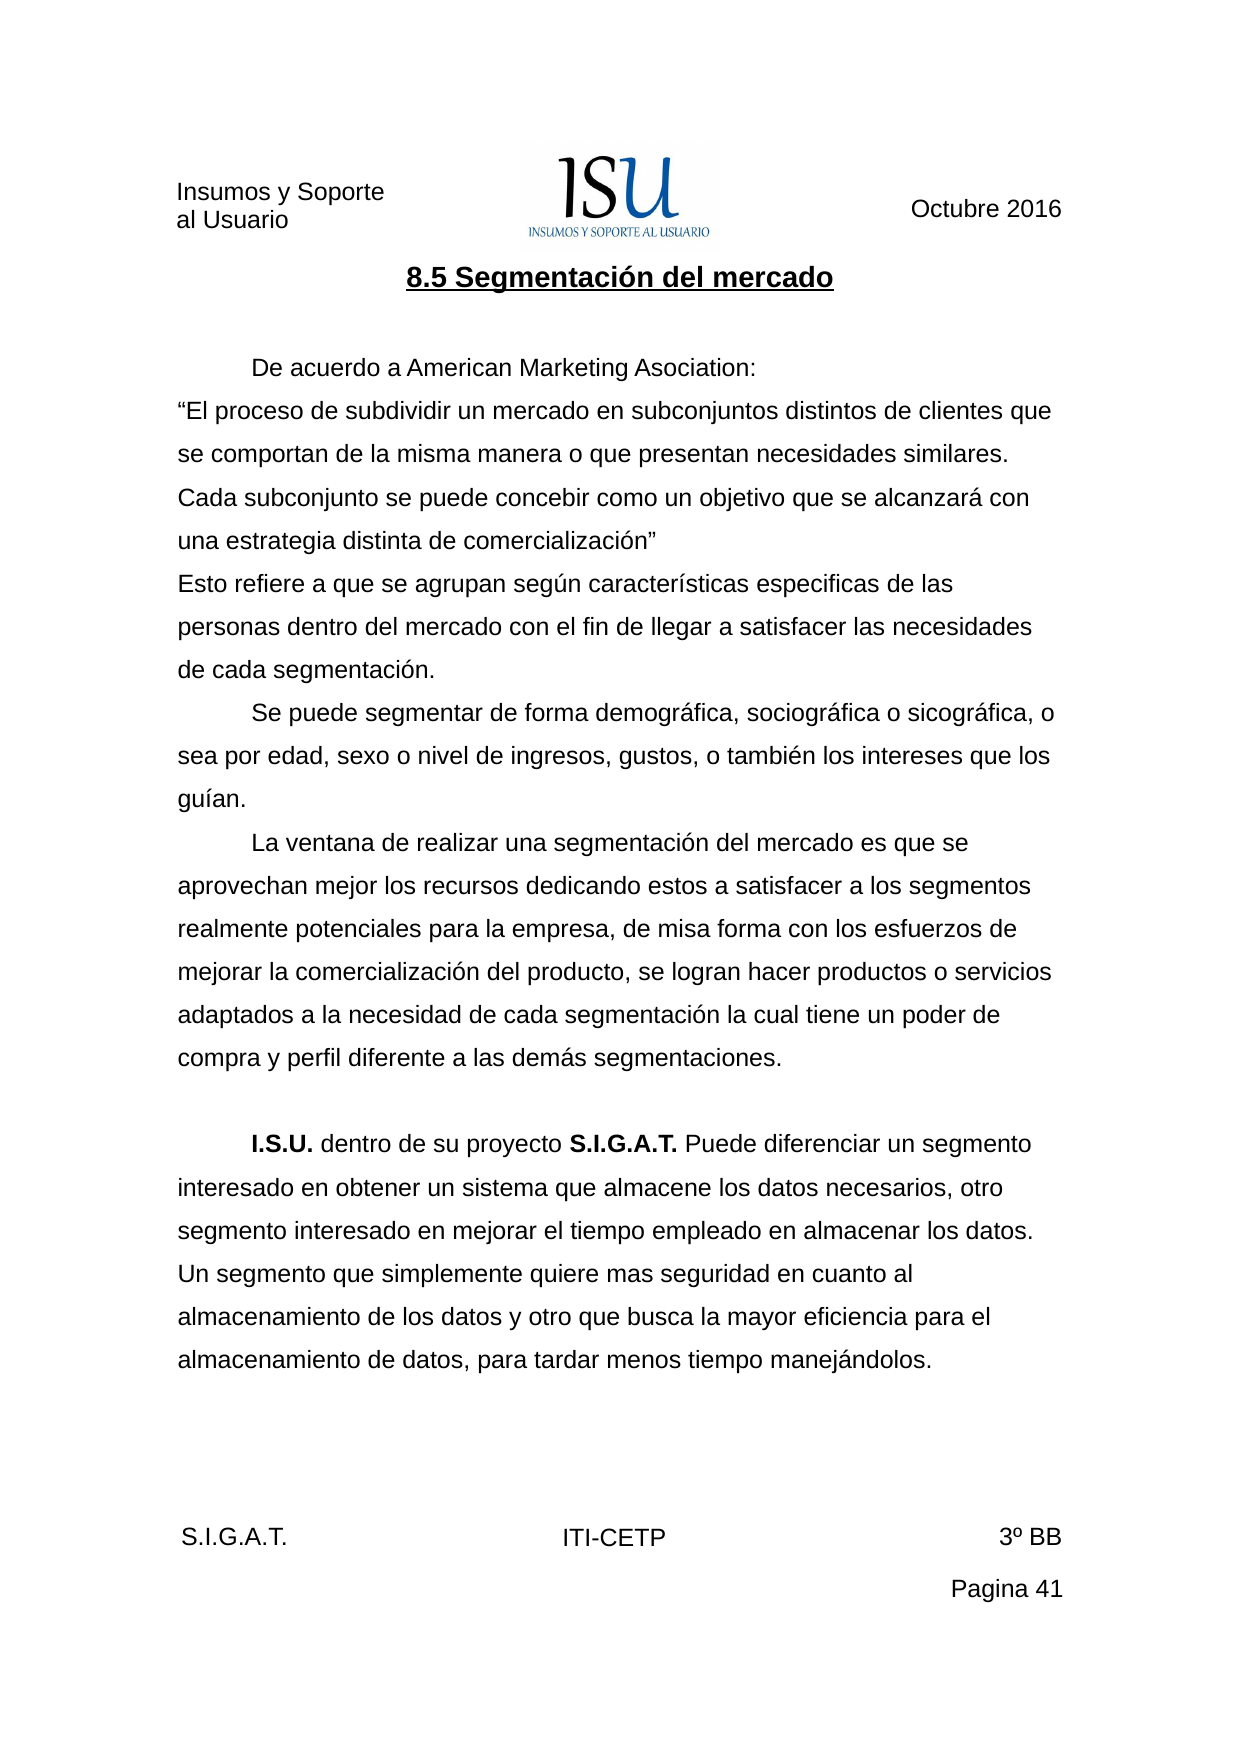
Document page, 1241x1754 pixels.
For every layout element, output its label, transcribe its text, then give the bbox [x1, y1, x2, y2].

picture [517, 138, 723, 252]
text La ventana de realizar una segmentación del mercado es que se aprovechan mejor los recursos dedicando estos a satisfacer a los segmentos realmente potenciales para la empresa, de misa forma con los esfuerzos de mejorar la comercialización del producto, se logran hacer productos o servicios adaptados a la necesidad de cada segmentación la cual tiene un poder de compra y perfil diferente a las demás segmentaciones. [177, 828, 1063, 1072]
text Se puede segmentar de forma demográfica, sociográfica o sicográfica, o sea por edad, sexo o nivel de ingresos, gustos, o también los intereses que los guían. [177, 698, 1063, 813]
text Un segmento que simplemente quiere mas seguridad en cuanto al almacenamiento de los datos y otro que busca la mayor eficiencia para el almacenamiento de datos, para tardar menos tiempo manejándolos. [177, 1259, 1063, 1374]
text Esto refiere a que se agrupan según características especificas de las personas dentro del mercado con el fin de llegar a satisfacer las necesidades de cada segmentación. [177, 569, 1063, 684]
text De acuerdo a American Marketing Asociation: [177, 353, 1063, 382]
text 8.5 Segmentación del mercado [177, 260, 1063, 293]
text “El proceso de subdividir un mercado en subconjuntos distintos de clientes que se comportan de la misma manera o que presentan necesidades similares. Cada subconjunto se puede concebir como un objetivo que se alcanzará con una estrategia distinta de comercialización” [177, 396, 1063, 554]
text I.S.U. dentro de su proyecto S.I.G.A.T. Puede diferenciar un segmento interesado en obtener un sistema que almacene los datos necesarios, otro segmento interesado en mejorar el tiempo empleado en almacenar los datos. [177, 1129, 1063, 1244]
